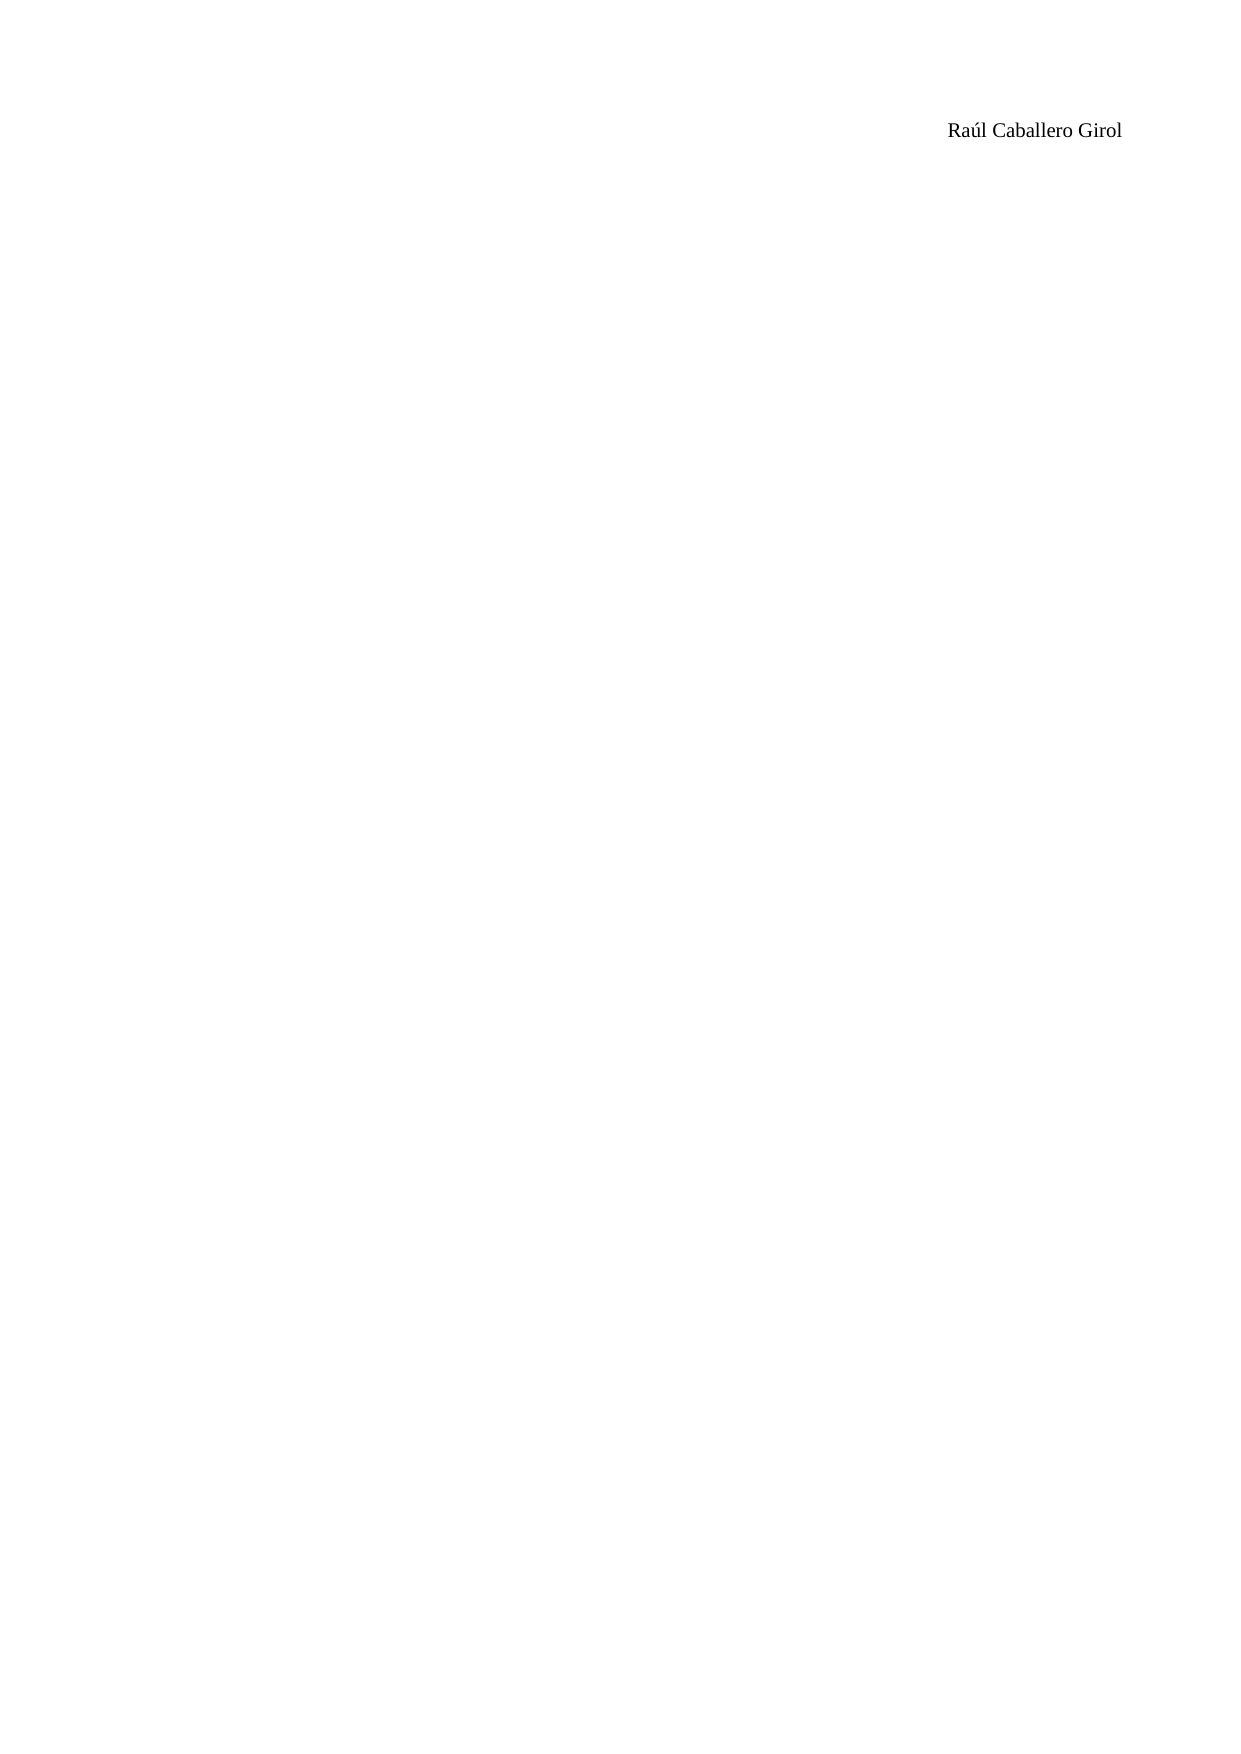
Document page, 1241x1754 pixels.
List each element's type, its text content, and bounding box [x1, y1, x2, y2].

text Raúl Caballero Girol [118, 118, 1122, 142]
